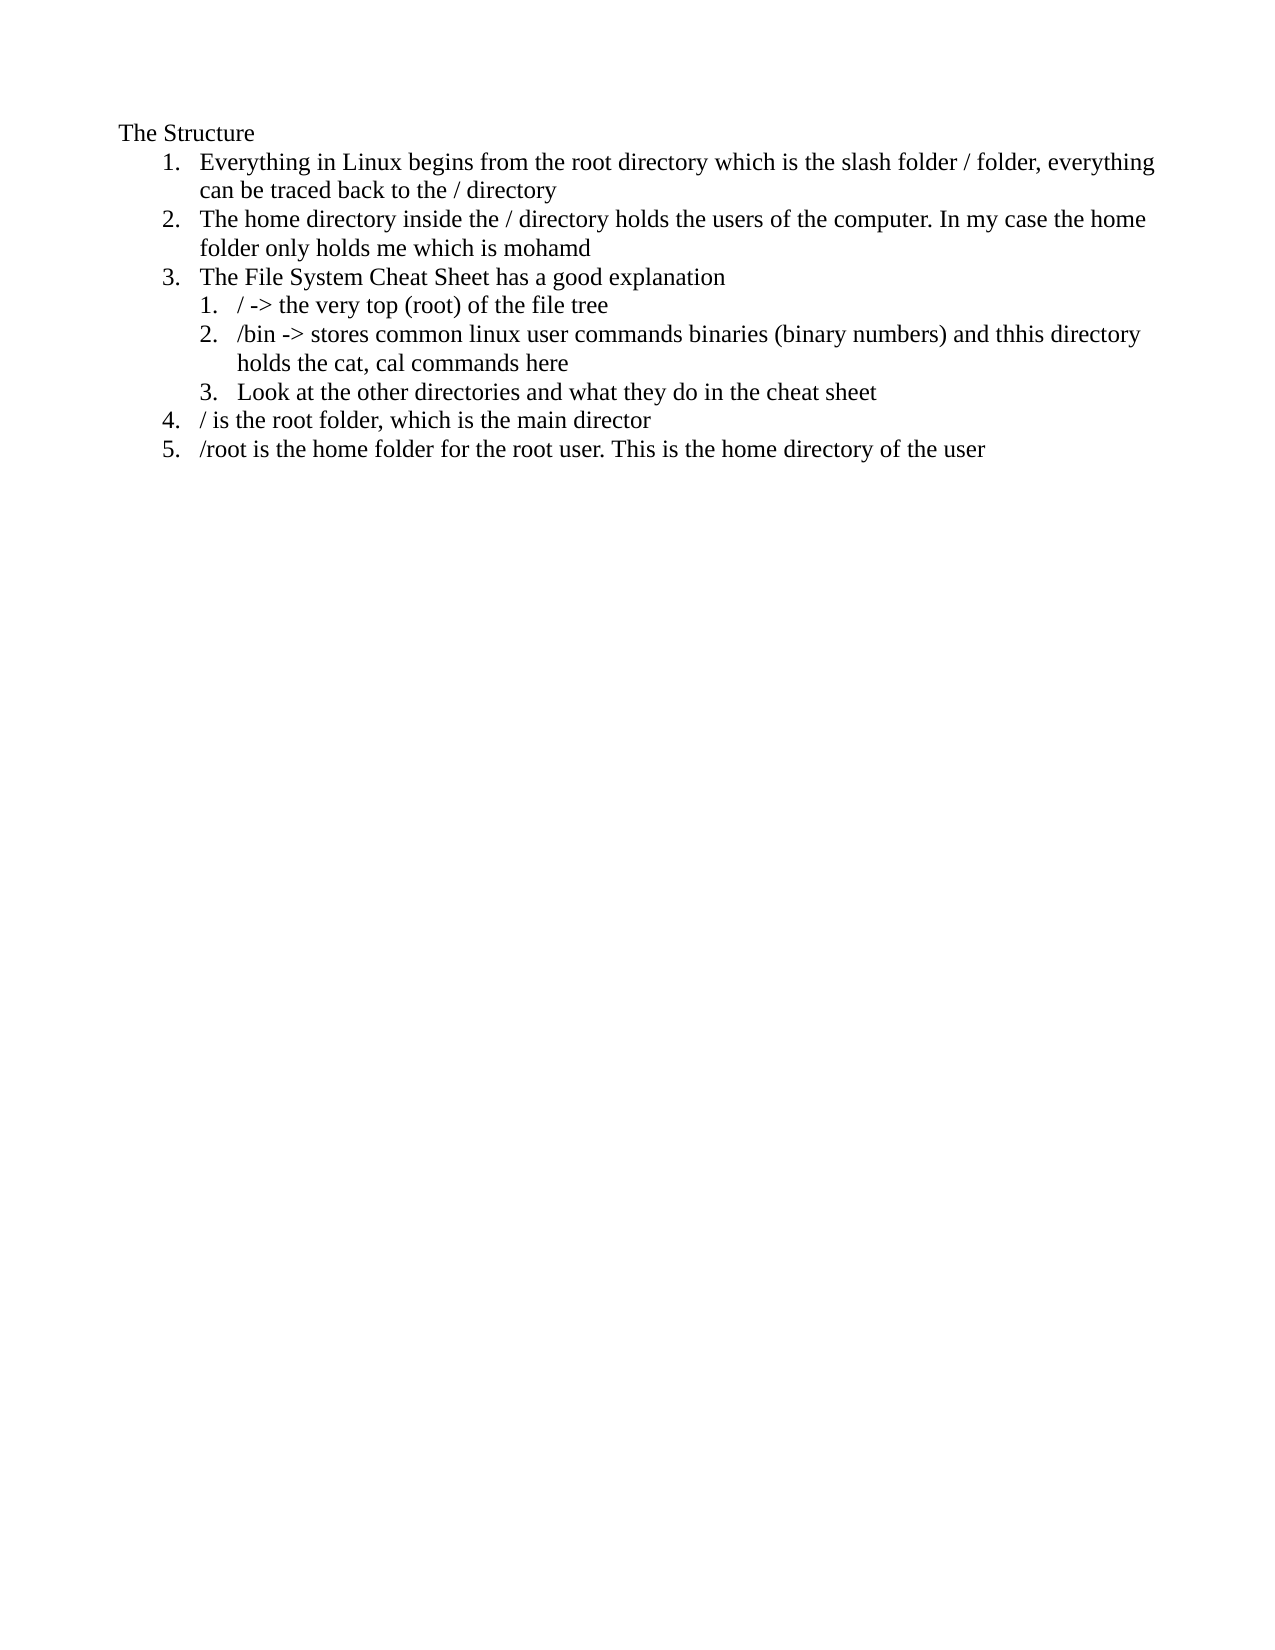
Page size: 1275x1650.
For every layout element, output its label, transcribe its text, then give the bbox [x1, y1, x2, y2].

list / is the root folder, which is the main director [162, 406, 1157, 434]
list The File System Cheat Sheet has a good explanation [162, 262, 1157, 291]
list Everything in Linux begins from the root directory which is the slash folder / folder, everything can be traced back to the / directory [162, 147, 1157, 204]
list /root is the home folder for the root user. This is the home directory of the user [162, 434, 1157, 463]
list Look at the other directories and what they do in the cheat sheet [199, 377, 1157, 406]
list The home directory inside the / directory holds the users of the computer. In my case the home folder only holds me which is mohamd [162, 204, 1157, 262]
list / -> the very top (root) of the file tree [199, 291, 1157, 319]
list /bin -> stores common linux user commands binaries (binary numbers) and thhis directory holds the cat, cal commands here [199, 319, 1157, 377]
text The Structure [118, 118, 1157, 147]
